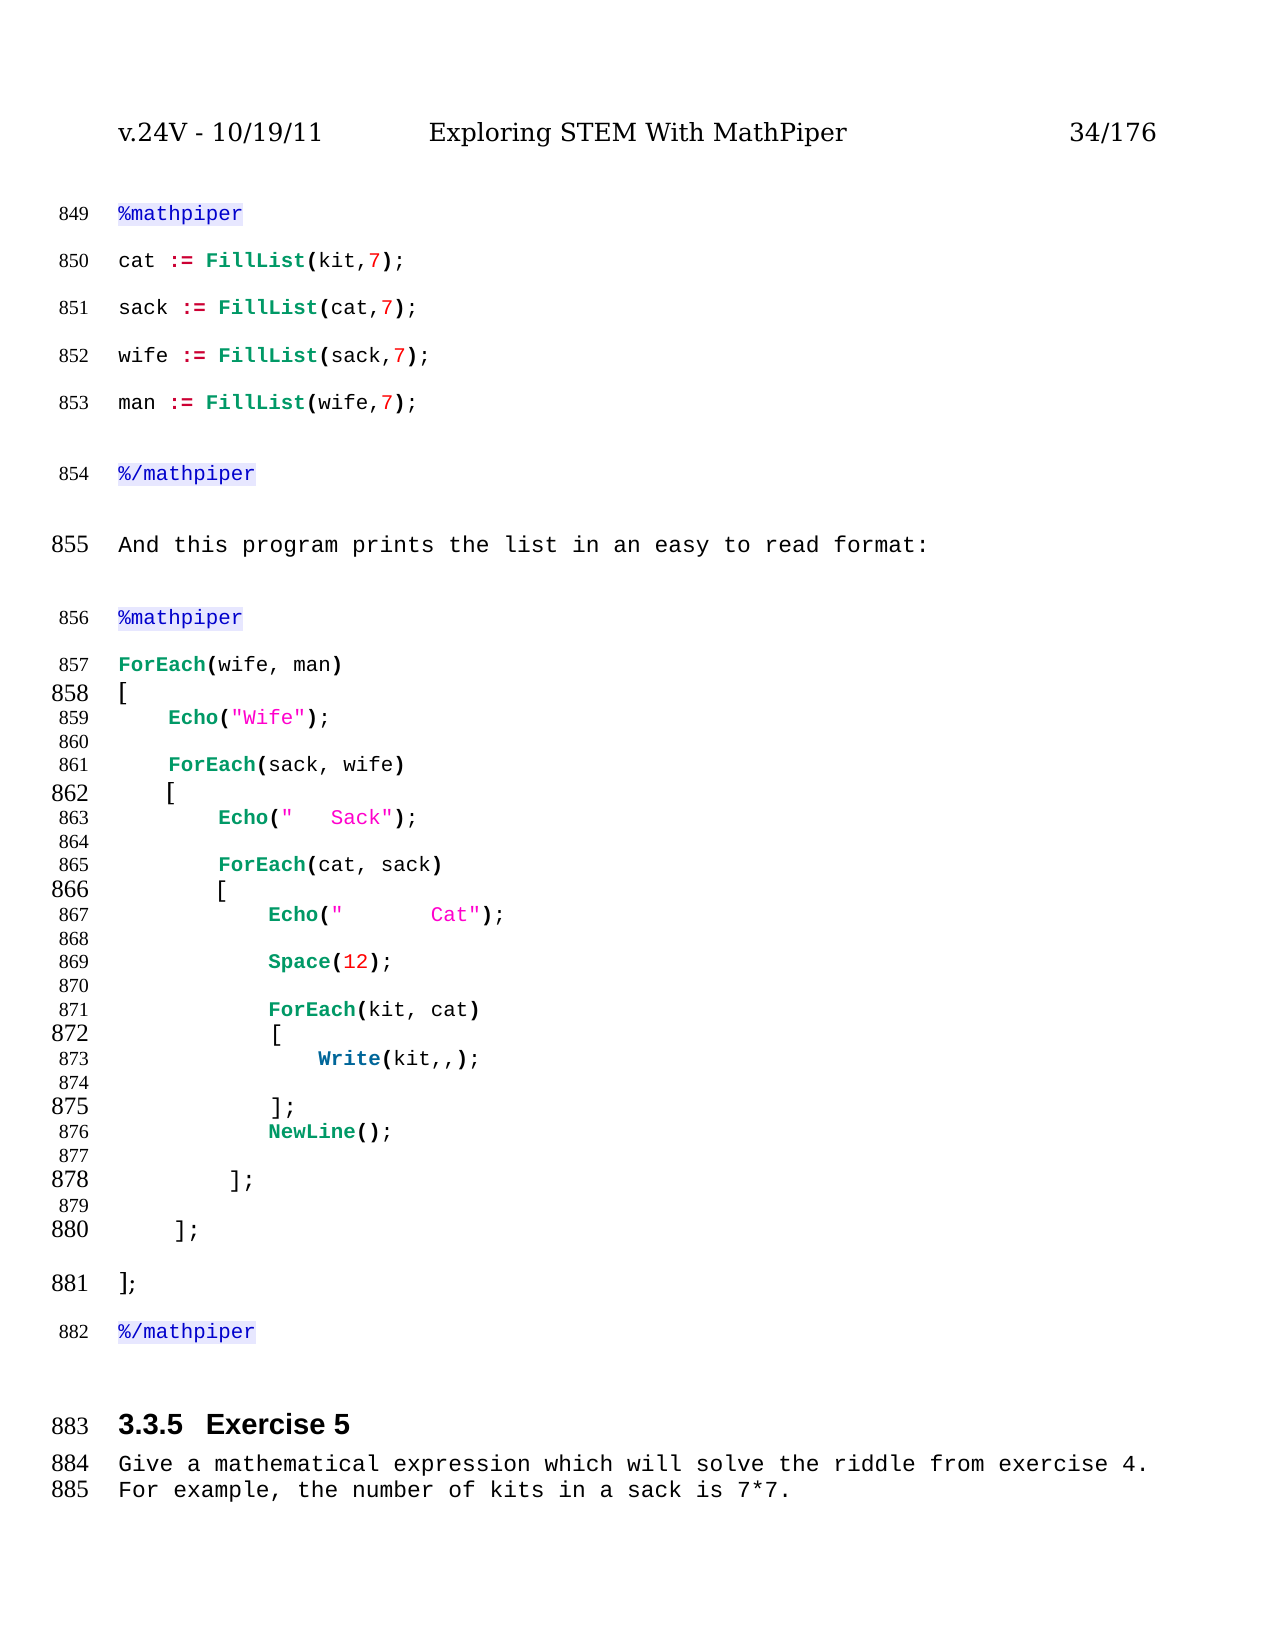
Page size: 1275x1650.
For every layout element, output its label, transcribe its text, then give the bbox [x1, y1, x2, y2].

text Give a mathematical expression which will solve the riddle from exercise 4. For example, the number of kits in a sack is 7*7. [118, 1452, 1157, 1504]
text sack := FillList(cat,7); [118, 297, 1157, 321]
text Echo("Wife"); [118, 707, 1157, 731]
text %mathpiper [118, 607, 1157, 631]
text cat := FillList(kit,7); [118, 250, 1157, 274]
text And this program prints the list in an easy to read format: [118, 534, 1157, 560]
text ForEach(sack, wife) [118, 754, 1157, 778]
text [ [118, 778, 1157, 807]
text Space(12); [118, 951, 1157, 975]
subtitle Exercise 5 [118, 1407, 1157, 1440]
text ]; [118, 1268, 1157, 1297]
text ]; [118, 1218, 1157, 1244]
text Echo(" Sack"); [118, 807, 1157, 831]
text ForEach(cat, sack) [118, 854, 1157, 878]
text ForEach(wife, man) [118, 654, 1157, 678]
text Echo(" Cat"); [118, 904, 1157, 928]
text [ [118, 678, 1157, 707]
text [ [118, 878, 1157, 904]
text man := FillList(wife,7); [118, 392, 1157, 416]
text ]; [118, 1169, 1157, 1195]
text [ [118, 1022, 1157, 1048]
text NewLine(); [118, 1121, 1157, 1145]
text %mathpiper [118, 203, 1157, 226]
text ForEach(kit, cat) [118, 999, 1157, 1022]
text Write(kit,,); [118, 1048, 1157, 1072]
text wife := FillList(sack,7); [118, 344, 1157, 368]
text %/mathpiper [118, 1321, 1157, 1344]
text %/mathpiper [118, 463, 1157, 486]
text ]; [118, 1096, 1157, 1121]
